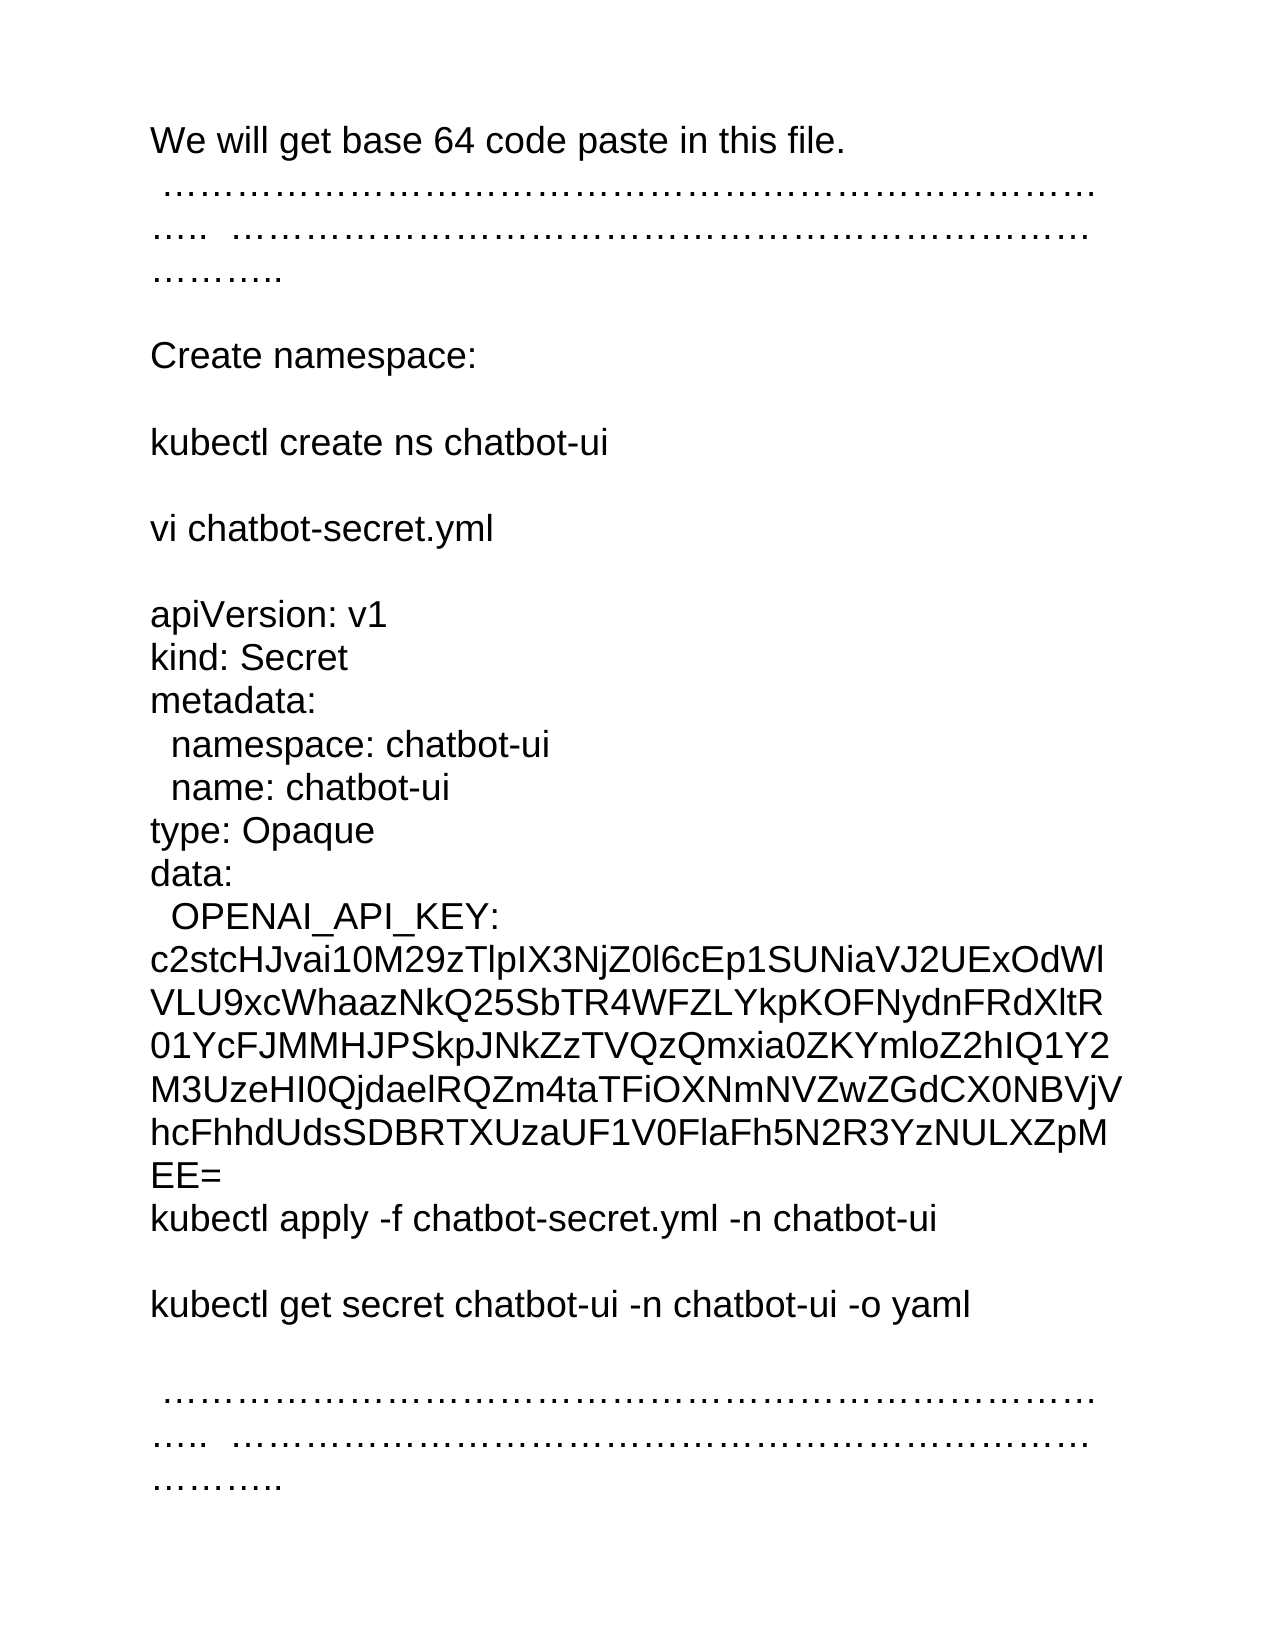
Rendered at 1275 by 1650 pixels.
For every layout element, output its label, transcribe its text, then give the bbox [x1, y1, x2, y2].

text type: Opaque [150, 808, 1125, 851]
text kind: Secret [150, 636, 1125, 679]
text name: chatbot-ui [150, 765, 1125, 808]
text kubectl apply -f chatbot-secret.yml -n chatbot-ui [150, 1196, 1125, 1239]
text data: [150, 851, 1125, 894]
text vi chatbot-secret.yml [150, 506, 1125, 549]
text OPENAI_API_KEY: c2stcHJvai10M29zTlpIX3NjZ0l6cEp1SUNiaVJ2UExOdWlVLU9xcWhaazNkQ25SbTR4WFZLYkpKOFNydnFRdXltR01YcFJMMHJPSkpJNkZzTVQzQmxia0ZKYmloZ2hIQ1Y2M3UzeHI0QjdaelRQZm4taTFiOXNmNVZwZGdCX0NBVjVhcFhhdUdsSDBRTXUzaUF1V0FlaFh5N2R3YzNULXZpMEE= [150, 894, 1125, 1196]
text …………………………………………………………………….. …………………………………………………………………….. [150, 161, 1125, 291]
text namespace: chatbot-ui [150, 722, 1125, 765]
text kubectl get secret chatbot-ui -n chatbot-ui -o yaml [150, 1282, 1125, 1326]
text metadata: [150, 679, 1125, 722]
text …………………………………………………………………….. …………………………………………………………………….. [150, 1369, 1125, 1498]
text kubectl create ns chatbot-ui [150, 420, 1125, 463]
text Create namespace: [150, 334, 1125, 377]
text We will get base 64 code paste in this file. [150, 118, 1125, 161]
text apiVersion: v1 [150, 592, 1125, 636]
